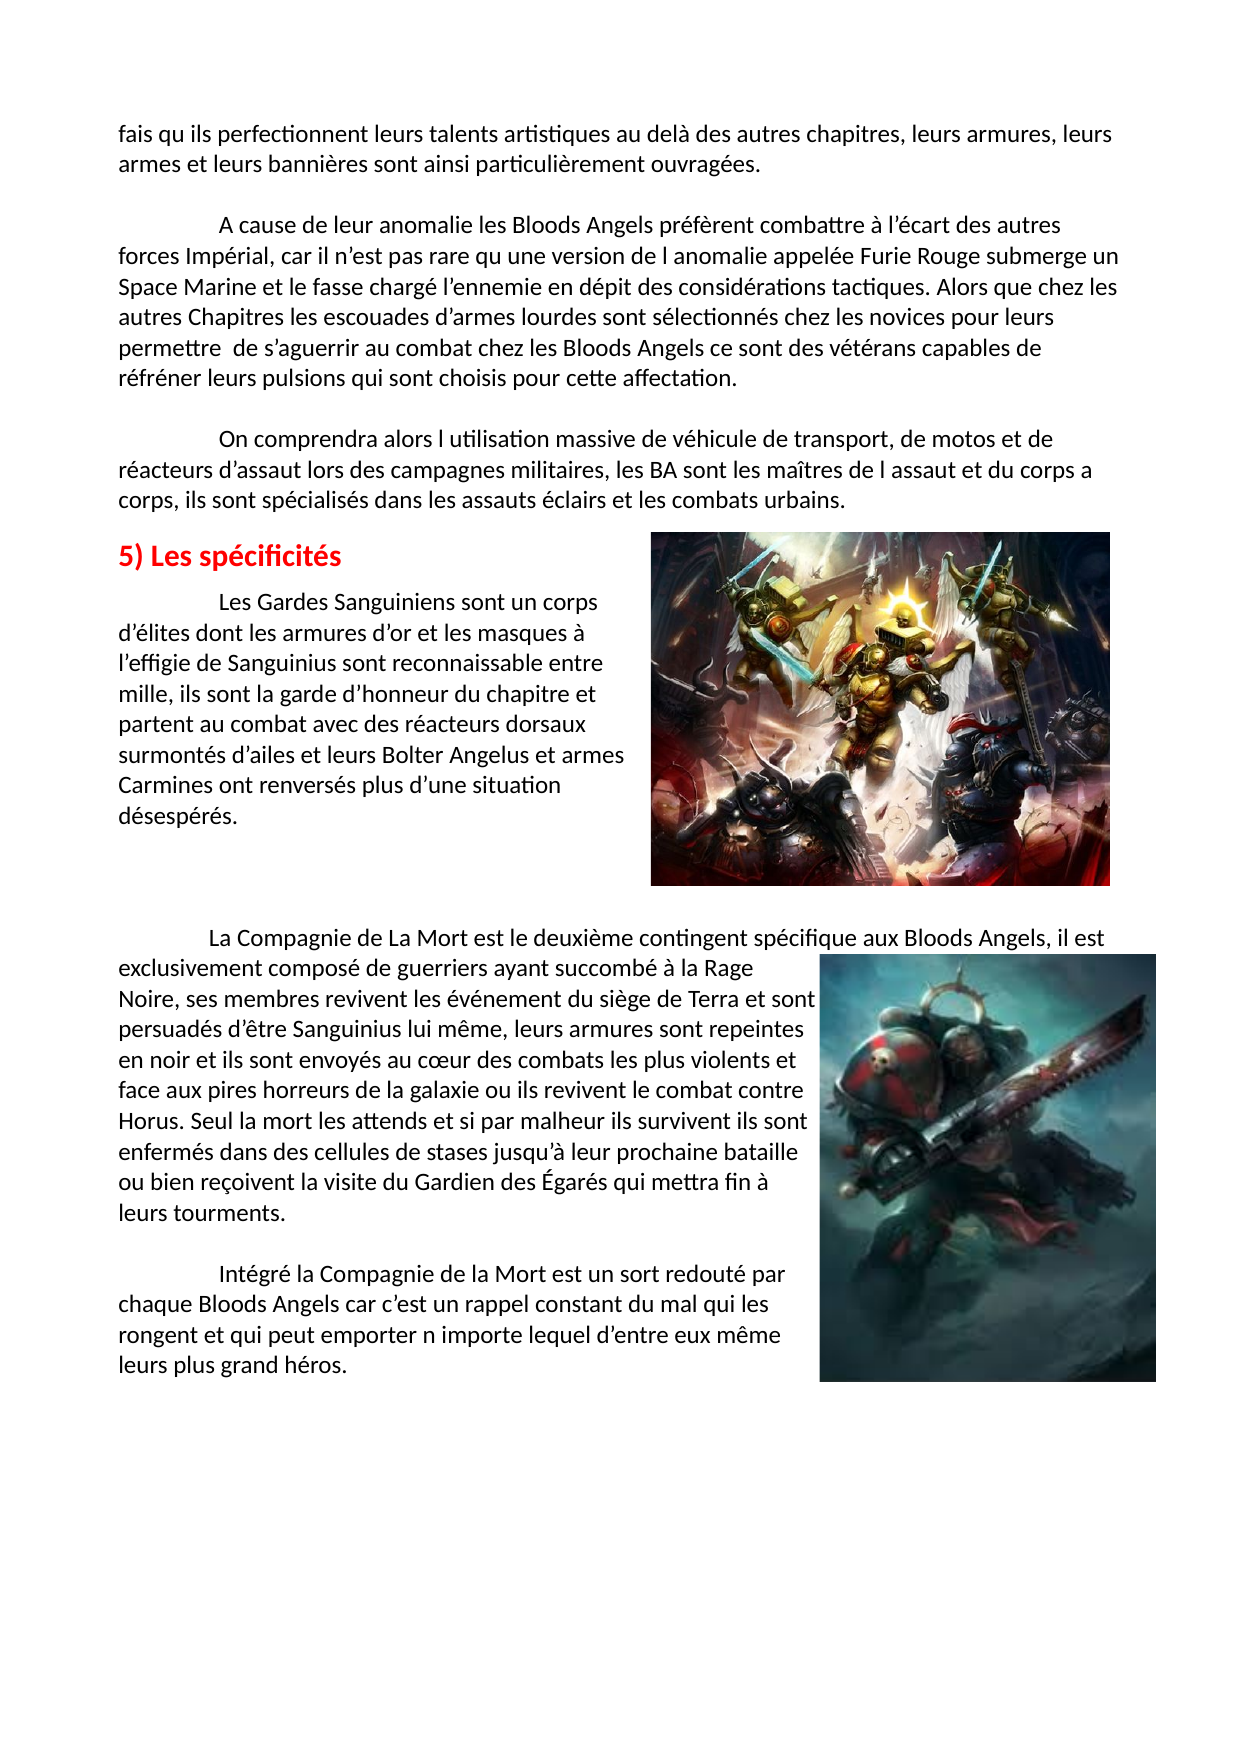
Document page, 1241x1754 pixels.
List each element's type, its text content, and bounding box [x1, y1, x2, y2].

picture [650, 532, 1110, 886]
text fais qu ils perfectionnent leurs talents artistiques au delà des autres chapitres, leurs armures, leurs armes et leurs bannières sont ainsi particulièrement ouvragées. [118, 118, 1122, 179]
subtitle [1110, 536, 1122, 574]
picture [819, 954, 1156, 1382]
text On comprendra alors l utilisation massive de véhicule de transport, de motos et de réacteurs d’assaut lors des campagnes militaires, les BA sont les maîtres de l assaut et du corps a corps, ils sont spécialisés dans les assauts éclairs et les combats urbains. [118, 423, 1122, 515]
text La Compagnie de La Mort est le deuxième contingent spécifique aux Bloods Angels, il est exclusivement composé de guerriers ayant succombé à la Rage Noire, ses membres revivent les événement du siège de Terra et sont persuadés d’être Sanguinius lui même, leurs armures sont repeintes en noir et ils sont envoyés au cœur des combats les plus violents et face aux pires horreurs de la galaxie ou ils revivent le combat contre Horus. Seul la mort les attends et si par malheur ils survivent ils sont enfermés dans des cellules de stases jusqu’à leur prochaine bataille ou bien reçoivent la visite du Gardien des Égarés qui mettra fin à leurs tourments. [118, 922, 1122, 1227]
text A cause de leur anomalie les Bloods Angels préfèrent combattre à l’écart des autres forces Impérial, car il n’est pas rare qu une version de l anomalie appelée Furie Rouge submerge un Space Marine et le fasse chargé l’ennemie en dépit des considérations tactiques. Alors que chez les autres Chapitres les escouades d’armes lourdes sont sélectionnés chez les novices pour leurs permettre de s’aguerrir au combat chez les Bloods Angels ce sont des vétérans capables de réfréner leurs pulsions qui sont choisis pour cette affectation. [118, 210, 1122, 393]
subtitle 5) Les spécificités [118, 536, 650, 574]
text Les Gardes Sanguiniens sont un corps d’élites dont les armures d’or et les masques à l’effigie de Sanguinius sont reconnaissable entre mille, ils sont la garde d’honneur du chapitre et partent au combat avec des réacteurs dorsaux surmontés d’ailes et leurs Bolter Angelus et armes Carmines ont renversés plus d’une situation désespérés. [118, 586, 650, 831]
text Intégré la Compagnie de la Mort est un sort redouté par chaque Bloods Angels car c’est un rappel constant du mal qui les rongent et qui peut emporter n importe lequel d’entre eux même leurs plus grand héros. [118, 1258, 819, 1380]
